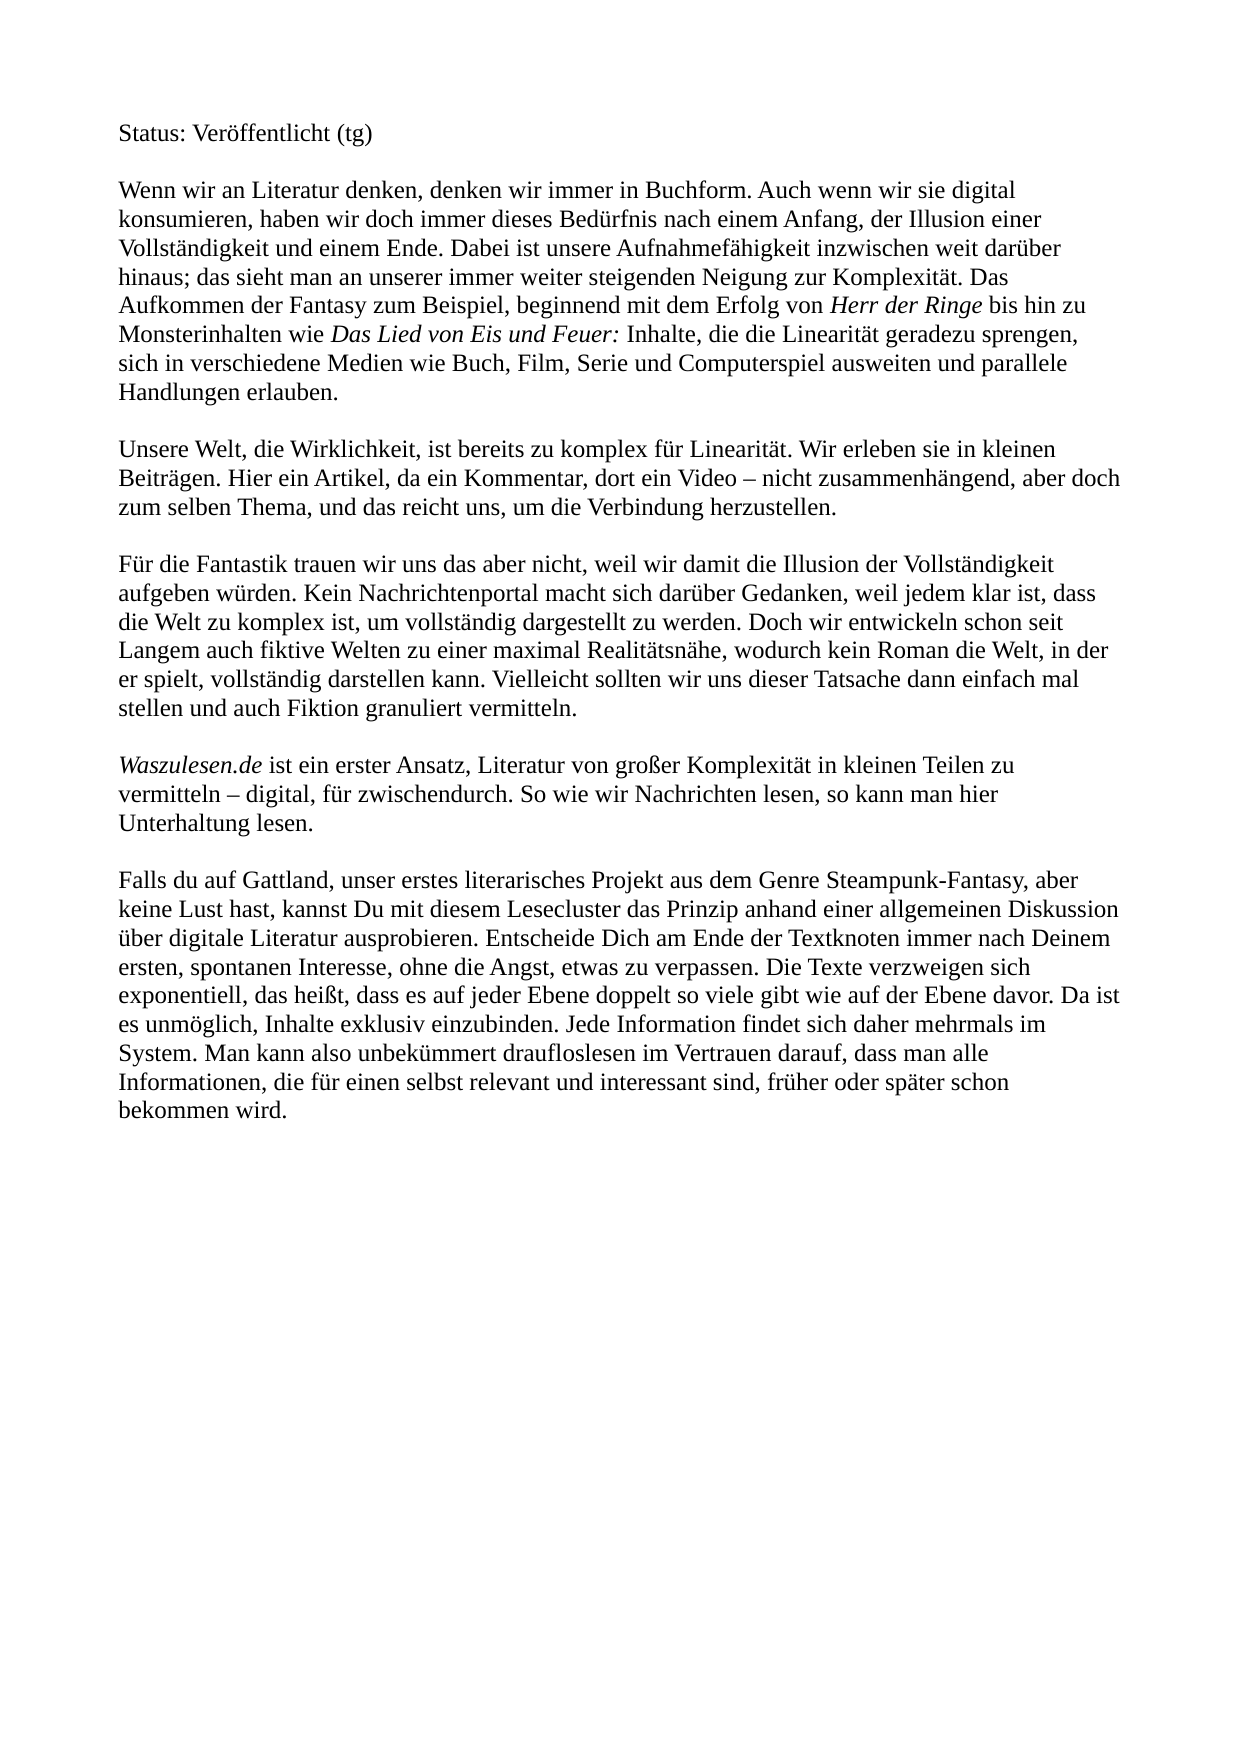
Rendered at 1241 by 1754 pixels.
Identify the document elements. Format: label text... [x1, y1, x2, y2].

text Waszulesen.de ist ein erster Ansatz, Literatur von großer Komplexität in kleinen Teilen zu vermitteln – digital, für zwischendurch. So wie wir Nachrichten lesen, so kann man hier Unterhaltung lesen. [118, 751, 1122, 837]
text Unsere Welt, die Wirklichkeit, ist bereits zu komplex für Linearität. Wir erleben sie in kleinen Beiträgen. Hier ein Artikel, da ein Kommentar, dort ein Video – nicht zusammenhängend, aber doch zum selben Thema, und das reicht uns, um die Verbindung herzustellen. [118, 434, 1122, 521]
text Wenn wir an Literatur denken, denken wir immer in Buchform. Auch wenn wir sie digital konsumieren, haben wir doch immer dieses Bedürfnis nach einem Anfang, der Illusion einer Vollständigkeit und einem Ende. Dabei ist unsere Aufnahmefähigkeit inzwischen weit darüber hinaus; das sieht man an unserer immer weiter steigenden Neigung zur Komplexität. Das Aufkommen der Fantasy zum Beispiel, beginnend mit dem Erfolg von Herr der Ringe bis hin zu Monsterinhalten wie Das Lied von Eis und Feuer: Inhalte, die die Linearität geradezu sprengen, sich in verschiedene Medien wie Buch, Film, Serie und Computerspiel ausweiten und parallele Handlungen erlauben. [118, 176, 1122, 406]
text Für die Fantastik trauen wir uns das aber nicht, weil wir damit die Illusion der Vollständigkeit aufgeben würden. Kein Nachrichtenportal macht sich darüber Gedanken, weil jedem klar ist, dass die Welt zu komplex ist, um vollständig dargestellt zu werden. Doch wir entwickeln schon seit Langem auch fiktive Welten zu einer maximal Realitätsnähe, wodurch kein Roman die Welt, in der er spielt, vollständig darstellen kann. Vielleicht sollten wir uns dieser Tatsache dann einfach mal stellen und auch Fiktion granuliert vermitteln. [118, 549, 1122, 722]
text Falls du auf Gattland, unser erstes literarisches Projekt aus dem Genre Steampunk-Fantasy, aber keine Lust hast, kannst Du mit diesem Lesecluster das Prinzip anhand einer allgemeinen Diskussion über digitale Literatur ausprobieren. Entscheide Dich am Ende der Textknoten immer nach Deinem ersten, spontanen Interesse, ohne die Angst, etwas zu verpassen. Die Texte verzweigen sich exponentiell, das heißt, dass es auf jeder Ebene doppelt so viele gibt wie auf der Ebene davor. Da ist es unmöglich, Inhalte exklusiv einzubinden. Jede Information findet sich daher mehrmals im System. Man kann also unbekümmert draufloslesen im Vertrauen darauf, dass man alle Informationen, die für einen selbst relevant und interessant sind, früher oder später schon bekommen wird. [118, 866, 1122, 1124]
text Status: Veröffentlicht (tg) [118, 118, 1122, 147]
